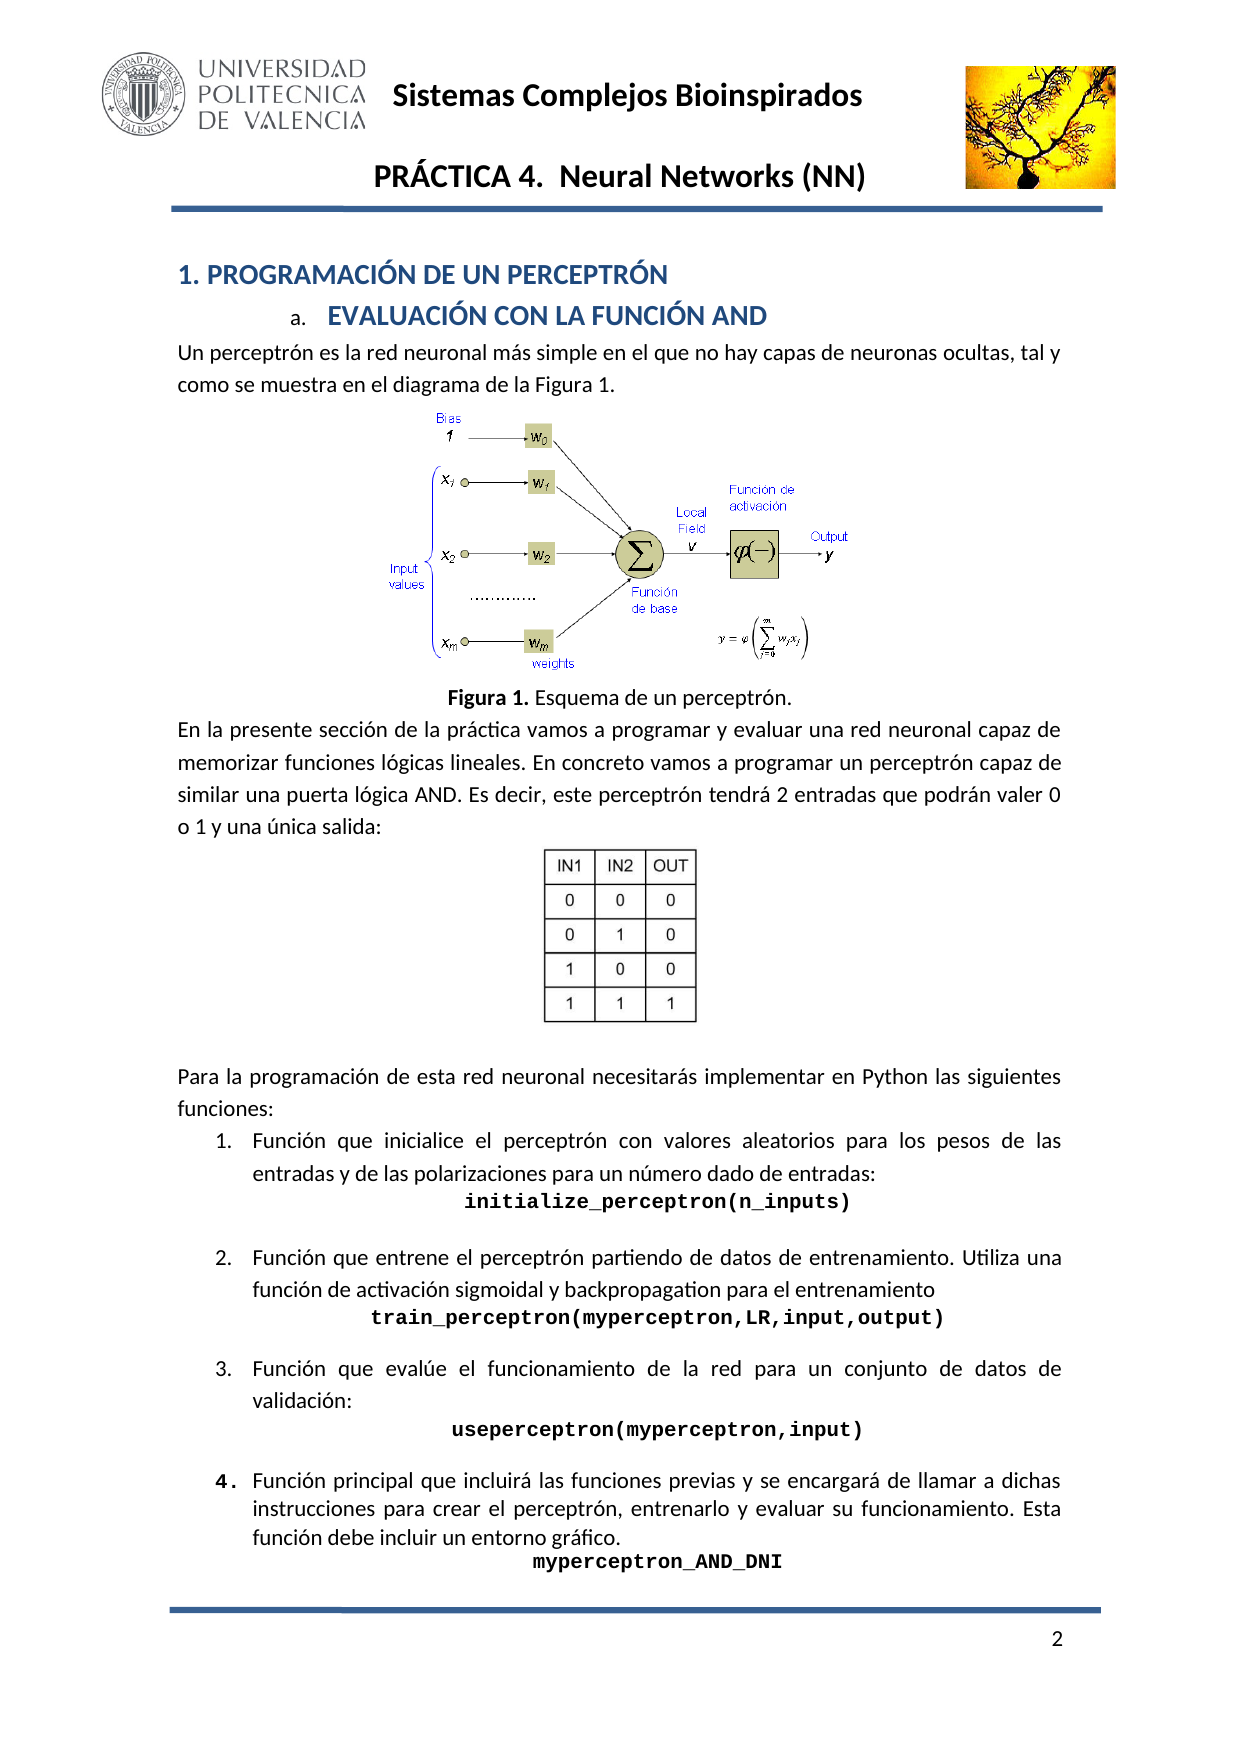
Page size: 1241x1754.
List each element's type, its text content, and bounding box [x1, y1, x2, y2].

list Función que entrene el perceptrón partiendo de datos de entrenamiento. Utiliza una función de activación sigmoidal y backpropagation para el entrenamiento [215, 1243, 1063, 1303]
text En la presente sección de la práctica vamos a programar y evaluar una red neuronal capaz de memorizar funciones lógicas lineales. En concreto vamos a programar un perceptrón capaz de similar una puerta lógica AND. Es decir, este perceptrón tendrá 2 entradas que podrán valer 0 o 1 y una única salida: [177, 716, 1063, 840]
list useperceptron(myperceptron,input) [252, 1419, 1063, 1442]
text Figura 1. Esquema de un perceptrón. [177, 683, 1063, 711]
picture [101, 52, 366, 136]
list Función principal que incluirá las funciones previas y se encargará de llamar a dichas instrucciones para crear el perceptrón, entrenarlo y evaluar su funcionamiento. Esta función debe incluir un entorno gráfico. [215, 1466, 1063, 1551]
text Un perceptrón es la red neuronal más simple en el que no hay capas de neuronas ocultas, tal y como se muestra en el diagrama de la Figura 1. [177, 338, 1063, 398]
list Función que inicialice el perceptrón con valores aleatorios para los pesos de las entradas y de las polarizaciones para un número dado de entradas: [215, 1127, 1063, 1187]
list initialize_perceptron(n_inputs) [252, 1191, 1063, 1215]
text Para la programación de esta red neuronal necesitarás implementar en Python las siguientes funciones: [177, 1062, 1063, 1122]
picture [385, 402, 855, 680]
list Función que evalúe el funcionamiento de la red para un conjunto de datos de validación: [215, 1354, 1063, 1414]
list train_perceptron(myperceptron,LR,input,output) [252, 1307, 1063, 1331]
list PROGRAMACIÓN DE UN PERCEPTRÓN [177, 256, 1063, 292]
picture [540, 844, 700, 1026]
picture [965, 66, 1116, 189]
list EVALUACIÓN CON LA FUNCIÓN AND [290, 297, 1063, 333]
list myperceptron_AND_DNI [252, 1551, 1063, 1574]
